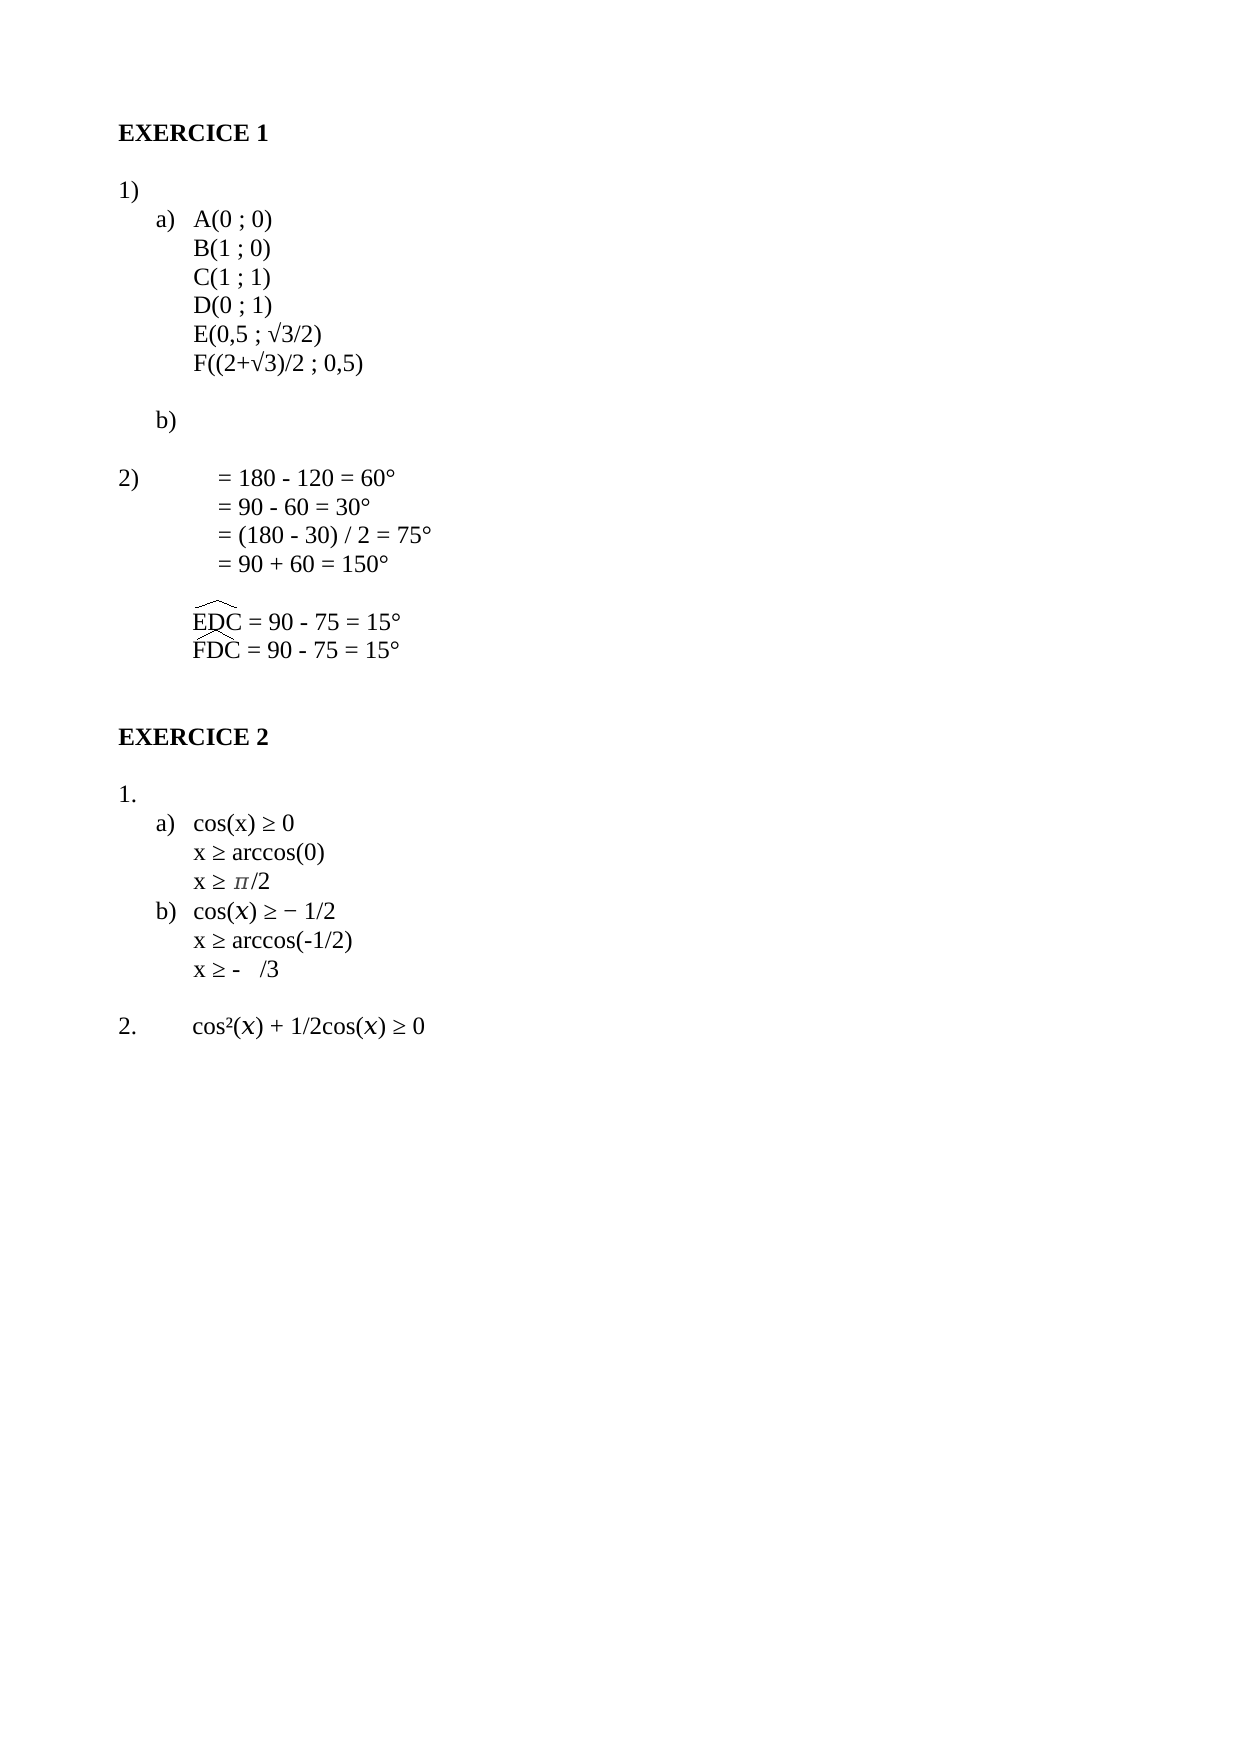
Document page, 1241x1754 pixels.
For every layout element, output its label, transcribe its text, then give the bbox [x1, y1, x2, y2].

text 𝛽 = 90 - 60 = 30° [118, 492, 1122, 521]
text FDC = 90 - 75 = 15° [118, 636, 1122, 664]
list D(0 ; 1) [156, 291, 1122, 319]
list E(0,5 ; √3/2) [156, 319, 1122, 348]
list C(1 ; 1) [156, 262, 1122, 291]
text 𝜇 = 90 + 60 = 150° [118, 549, 1122, 578]
text 2. cos²(𝑥) + 1/2cos(𝑥) ≥ 0 [118, 1011, 1122, 1040]
text EXERCICE 2 [118, 722, 1122, 751]
text EXERCICE 1 [118, 118, 1122, 147]
text 𝜃 = (180 - 30) / 2 = 75° [118, 521, 1122, 549]
text 1) [118, 176, 1122, 204]
text 2) 𝛼 = 180 - 120 = 60° [118, 463, 1122, 492]
list A(0 ; 0) [156, 204, 1122, 233]
text 1. [118, 779, 1122, 808]
list x ≥ -𝜋/3 [156, 954, 1122, 982]
list F((2+√3)/2 ; 0,5) [156, 348, 1122, 377]
list cos(𝑥) ≥ − 1/2 [156, 896, 1122, 925]
list x ≥ 𝜋/2 [156, 866, 1122, 896]
list cos(x) ≥ 0 [156, 808, 1122, 837]
list x ≥ arccos(-1/2) [156, 925, 1122, 954]
list x ≥ arccos(0) [156, 837, 1122, 866]
text EDC = 90 - 75 = 15° [118, 607, 1122, 636]
list B(1 ; 0) [156, 233, 1122, 262]
